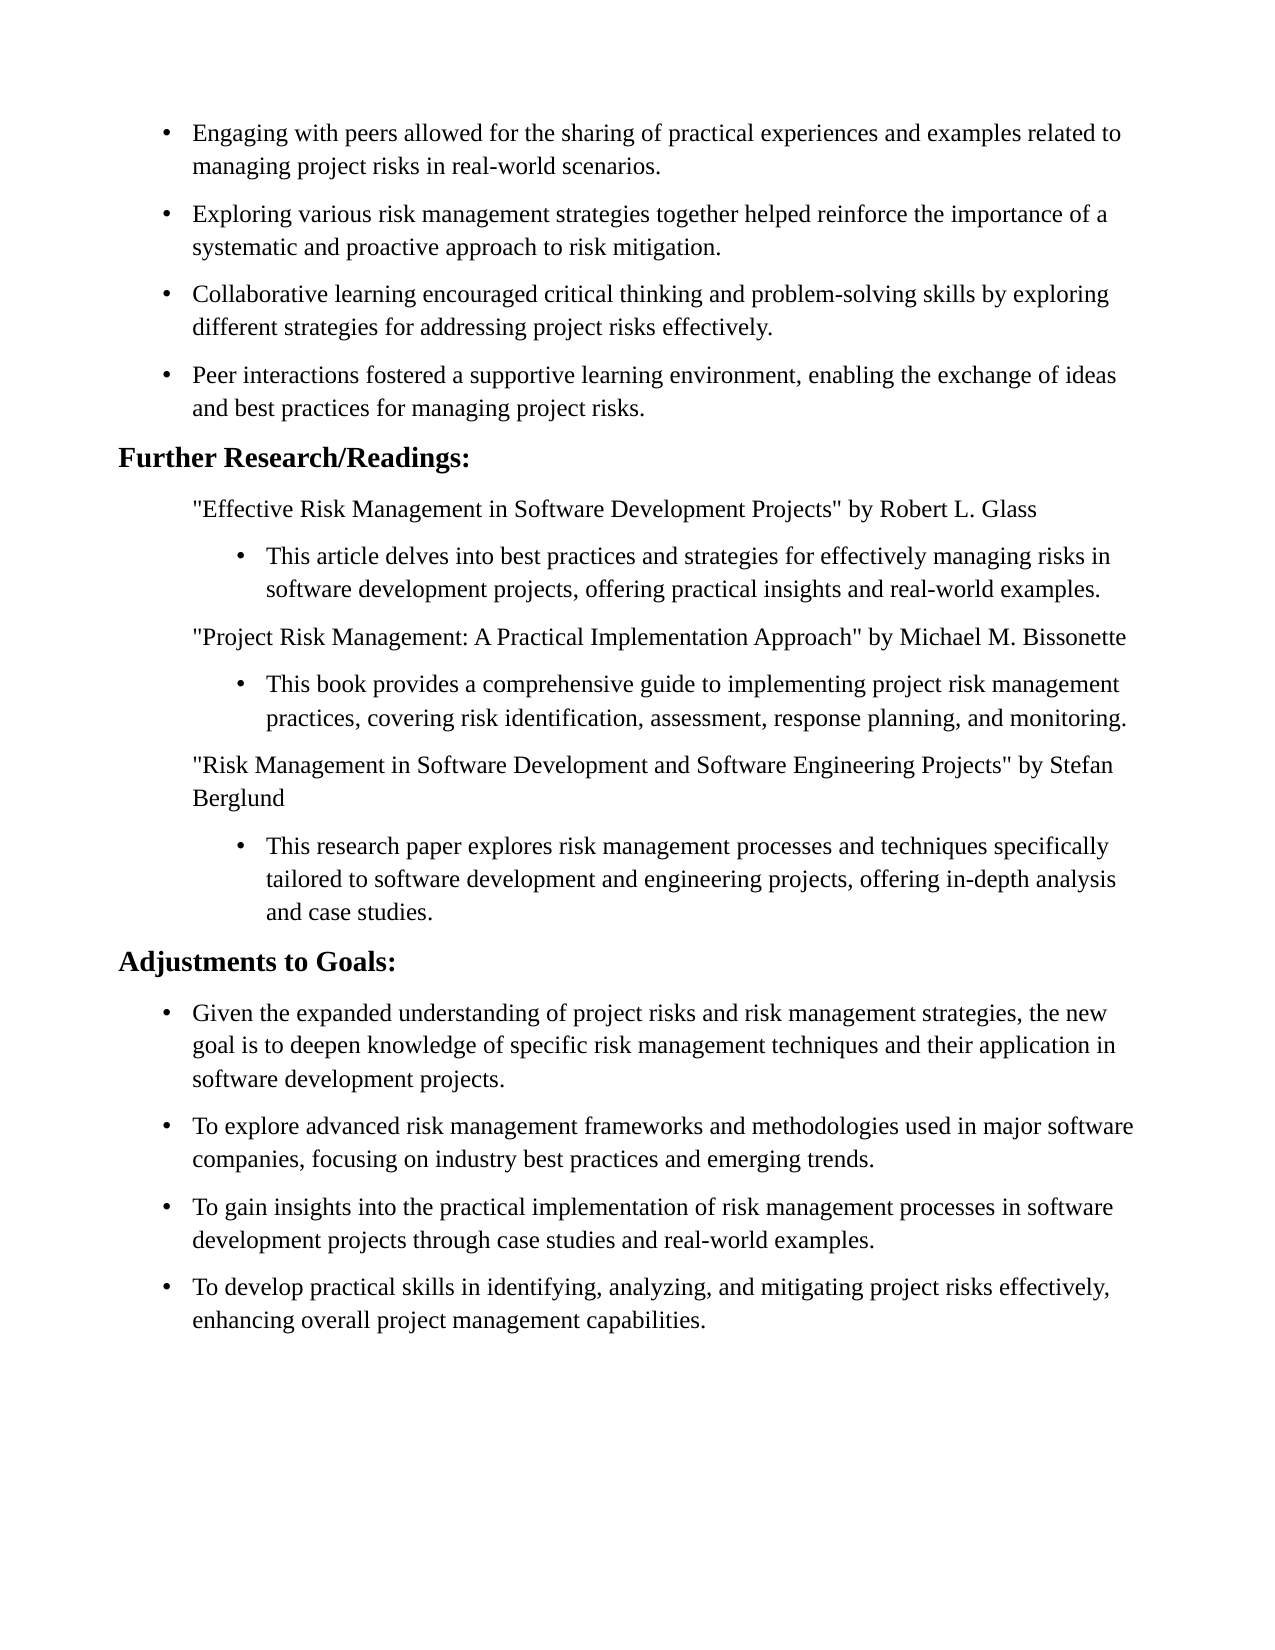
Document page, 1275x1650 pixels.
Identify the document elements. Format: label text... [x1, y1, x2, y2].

list This book provides a comprehensive guide to implementing project risk management practices, covering risk identification, assessment, response planning, and monitoring. [236, 669, 1157, 731]
list Exploring various risk management strategies together helped reinforce the importance of a systematic and proactive approach to risk mitigation. [162, 199, 1157, 261]
list To develop practical skills in identifying, analyzing, and mitigating project risks effectively, enhancing overall project management capabilities. [162, 1272, 1157, 1334]
list Given the expanded understanding of project risks and risk management strategies, the new goal is to deepen knowledge of specific risk management techniques and their application in software development projects. [162, 998, 1157, 1092]
list Peer interactions fostered a supportive learning environment, enabling the exchange of ideas and best practices for managing project risks. [162, 360, 1157, 422]
text Adjustments to Goals: [118, 944, 1157, 978]
list "Effective Risk Management in Software Development Projects" by Robert L. Glass [162, 494, 1157, 522]
list Collaborative learning encouraged critical thinking and problem-solving skills by exploring different strategies for addressing project risks effectively. [162, 279, 1157, 341]
list "Project Risk Management: A Practical Implementation Approach" by Michael M. Bissonette [162, 622, 1157, 651]
list "Risk Management in Software Development and Software Engineering Projects" by Stefan Berglund [162, 750, 1157, 812]
list This research paper explores risk management processes and techniques specifically tailored to software development and engineering projects, offering in-depth analysis and case studies. [236, 831, 1157, 926]
list To gain insights into the practical implementation of risk management processes in software development projects through case studies and real-world examples. [162, 1192, 1157, 1254]
list Engaging with peers allowed for the sharing of practical experiences and examples related to managing project risks in real-world scenarios. [162, 118, 1157, 180]
list To explore advanced risk management frameworks and methodologies used in major software companies, focusing on industry best practices and emerging trends. [162, 1111, 1157, 1173]
text Further Research/Readings: [118, 441, 1157, 474]
list This article delves into best practices and strategies for effectively managing risks in software development projects, offering practical insights and real-world examples. [236, 541, 1157, 603]
